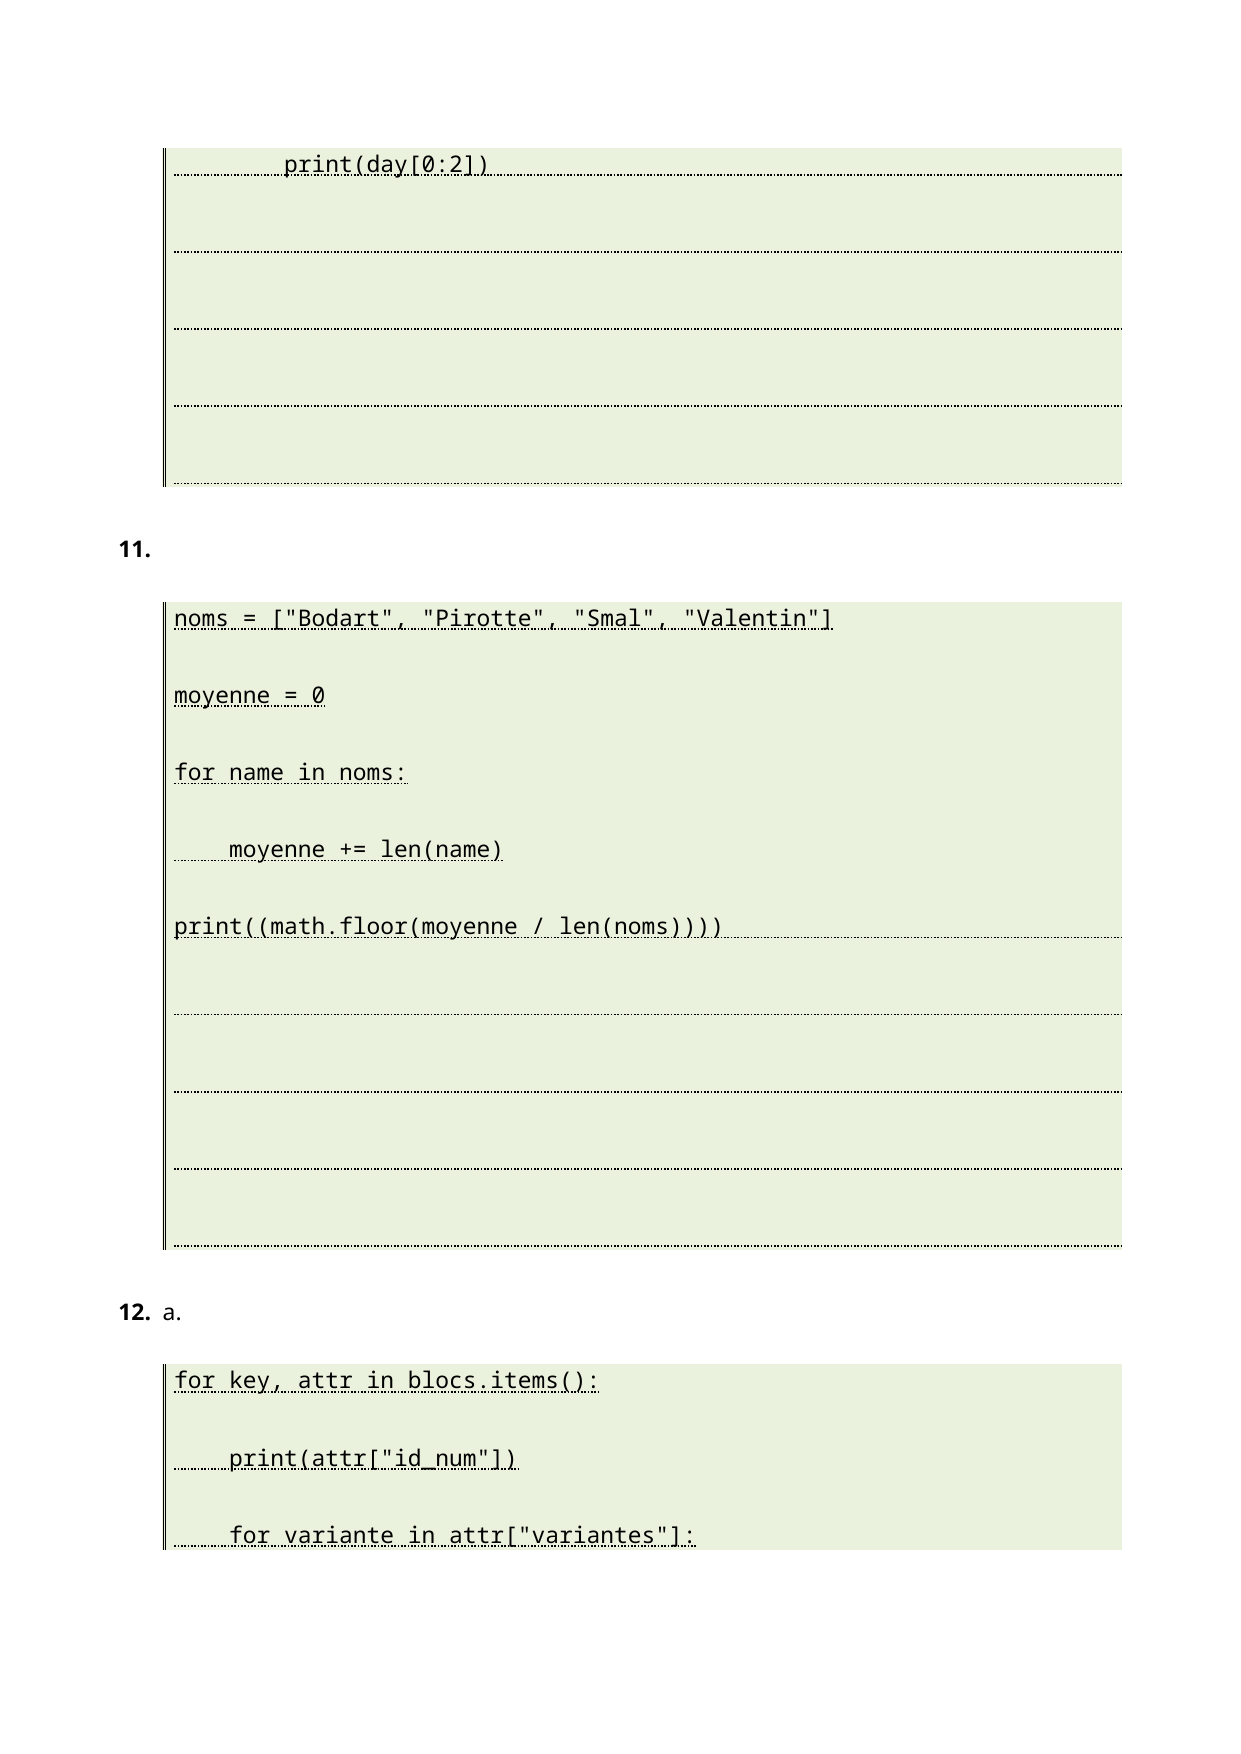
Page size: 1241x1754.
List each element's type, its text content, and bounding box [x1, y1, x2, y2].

text for variante in attr["variantes"]: [166, 1518, 1122, 1550]
text print((math.floor(moyenne / len(noms)))) [166, 910, 1122, 941]
list a. [118, 1296, 1122, 1327]
text for name in noms: [166, 756, 1122, 787]
text print(attr["id_num"]) [166, 1441, 1122, 1473]
text noms = ["Bodart", "Pirotte", "Smal", "Valentin"] [166, 602, 1122, 633]
text moyenne = 0 [166, 679, 1122, 710]
text print(day[0:2]) [166, 148, 1122, 179]
text for key, attr in blocs.items(): [166, 1364, 1122, 1396]
text moyenne += len(name) [166, 833, 1122, 864]
